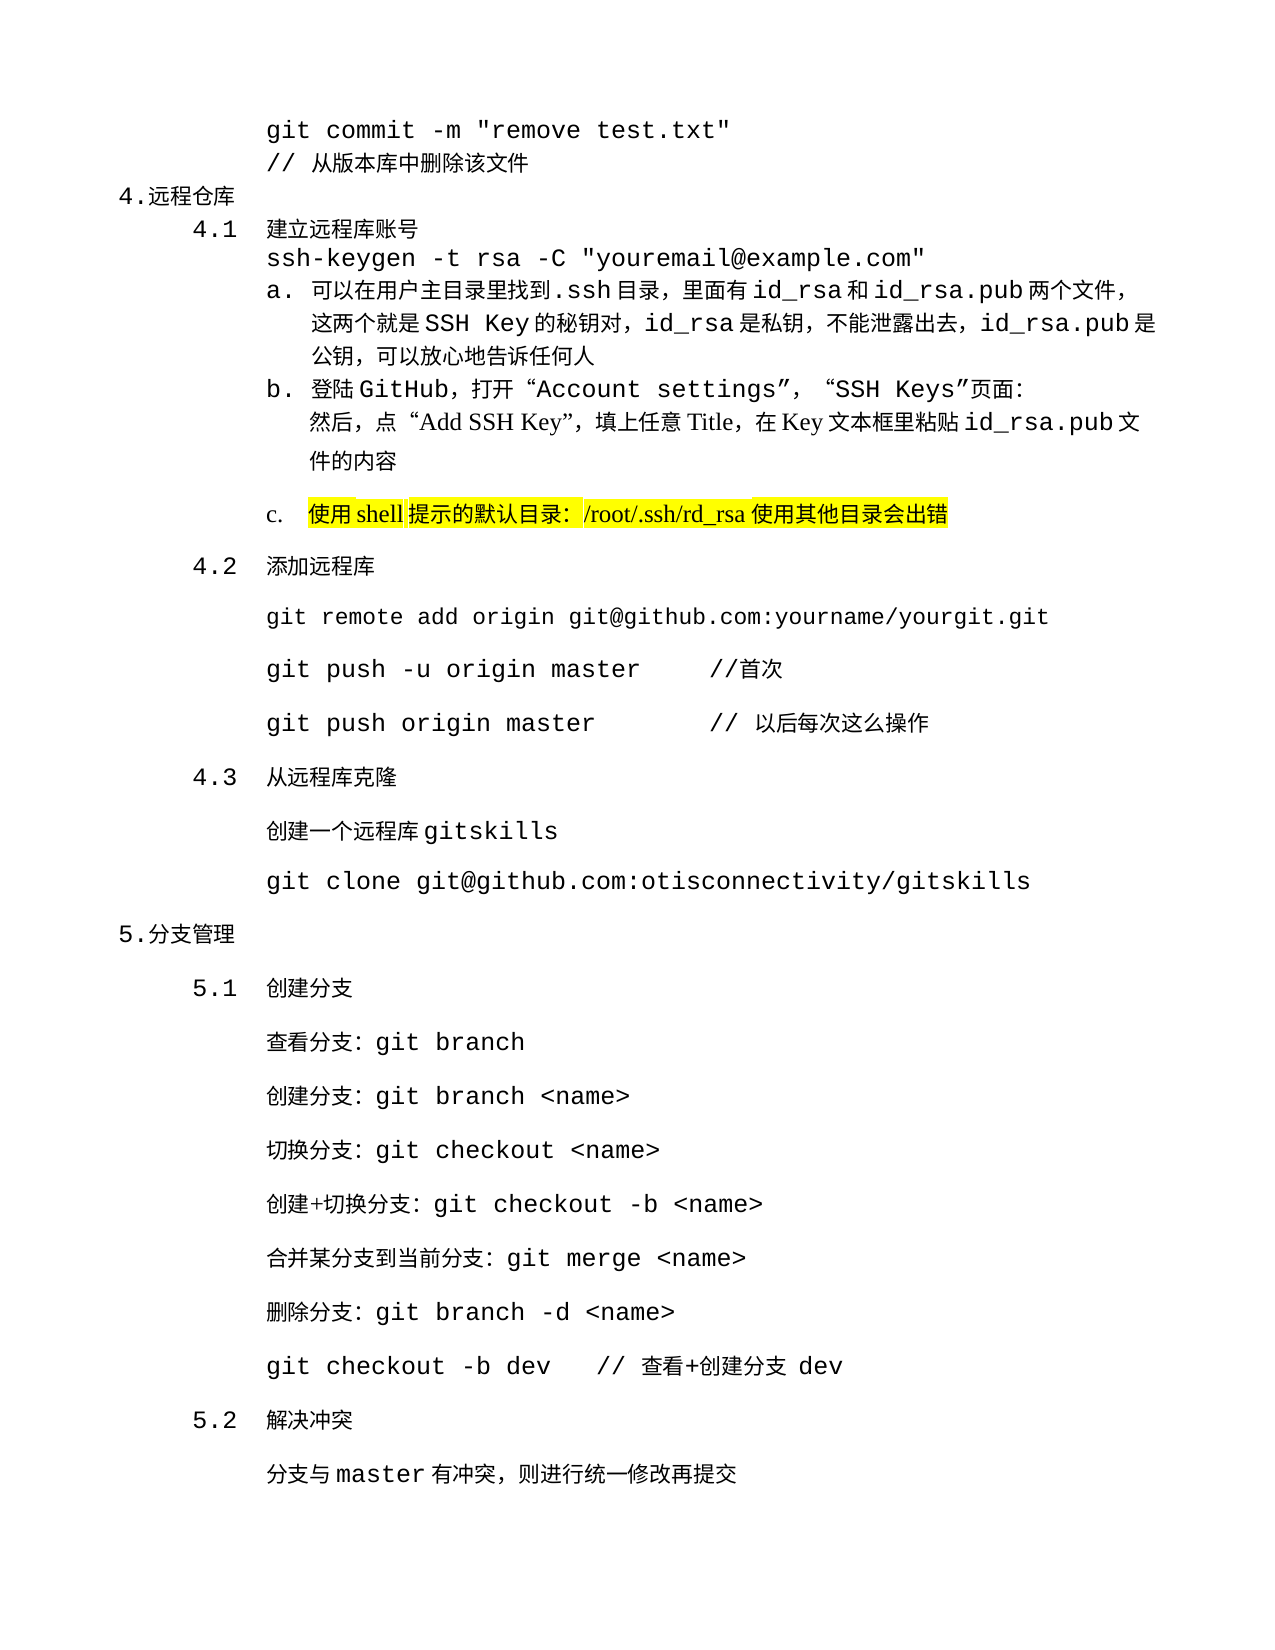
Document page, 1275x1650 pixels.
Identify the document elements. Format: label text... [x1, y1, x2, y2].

text 4.远程仓库 [118, 179, 1157, 212]
text 然后，点“Add SSH Key”，填上任意Title，在Key文本框里粘贴id_rsa.pub文 件的内容 [118, 405, 1157, 476]
text git push -u origin master //首次 [118, 652, 1157, 685]
text c. 使用shell提示的默认目录：/root/.ssh/rd_rsa 使用其他目录会出错 [118, 497, 1157, 528]
text git commit -m "remove test.txt" [118, 118, 1157, 146]
text 5.1 创建分支 [118, 971, 1157, 1004]
text 切换分支：git checkout <name> [118, 1133, 1157, 1166]
text 5.分支管理 [118, 917, 1157, 950]
text b. 登陆GitHub，打开“Account settings”，“SSH Keys”页面： [118, 372, 1157, 405]
text 查看分支：git branch [118, 1025, 1157, 1058]
text 分支与master有冲突，则进行统一修改再提交 [118, 1457, 1157, 1490]
text git checkout -b dev // 查看+创建分支 dev [118, 1349, 1157, 1382]
text git clone git@github.com:otisconnectivity/gitskills [118, 868, 1157, 897]
text 4.3 从远程库克隆 [118, 760, 1157, 793]
text ssh-keygen -t rsa -C "youremail@example.com" [118, 245, 1157, 273]
text 创建分支：git branch <name> [118, 1079, 1157, 1112]
text // 从版本库中删除该文件 [118, 146, 1157, 179]
text git remote add origin git@github.com:yourname/yourgit.git [118, 603, 1157, 632]
text 4.2 添加远程库 [118, 549, 1157, 582]
text 创建+切换分支：git checkout -b <name> [118, 1187, 1157, 1220]
text a. 可以在用户主目录里找到.ssh目录，里面有id_rsa和id_rsa.pub两个文件， 这两个就是SSH Key的秘钥对，id_rsa是私钥，不能泄露出去，id_rsa.pub是 公钥，可以放心地告诉任何人 [118, 273, 1157, 372]
text git push origin master // 以后每次这么操作 [118, 706, 1157, 739]
text 创建一个远程库gitskills [118, 814, 1157, 847]
text 合并某分支到当前分支：git merge <name> [118, 1241, 1157, 1274]
text 删除分支：git branch -d <name> [118, 1295, 1157, 1328]
text 5.2 解决冲突 [118, 1403, 1157, 1436]
text 4.1 建立远程库账号 [118, 212, 1157, 245]
